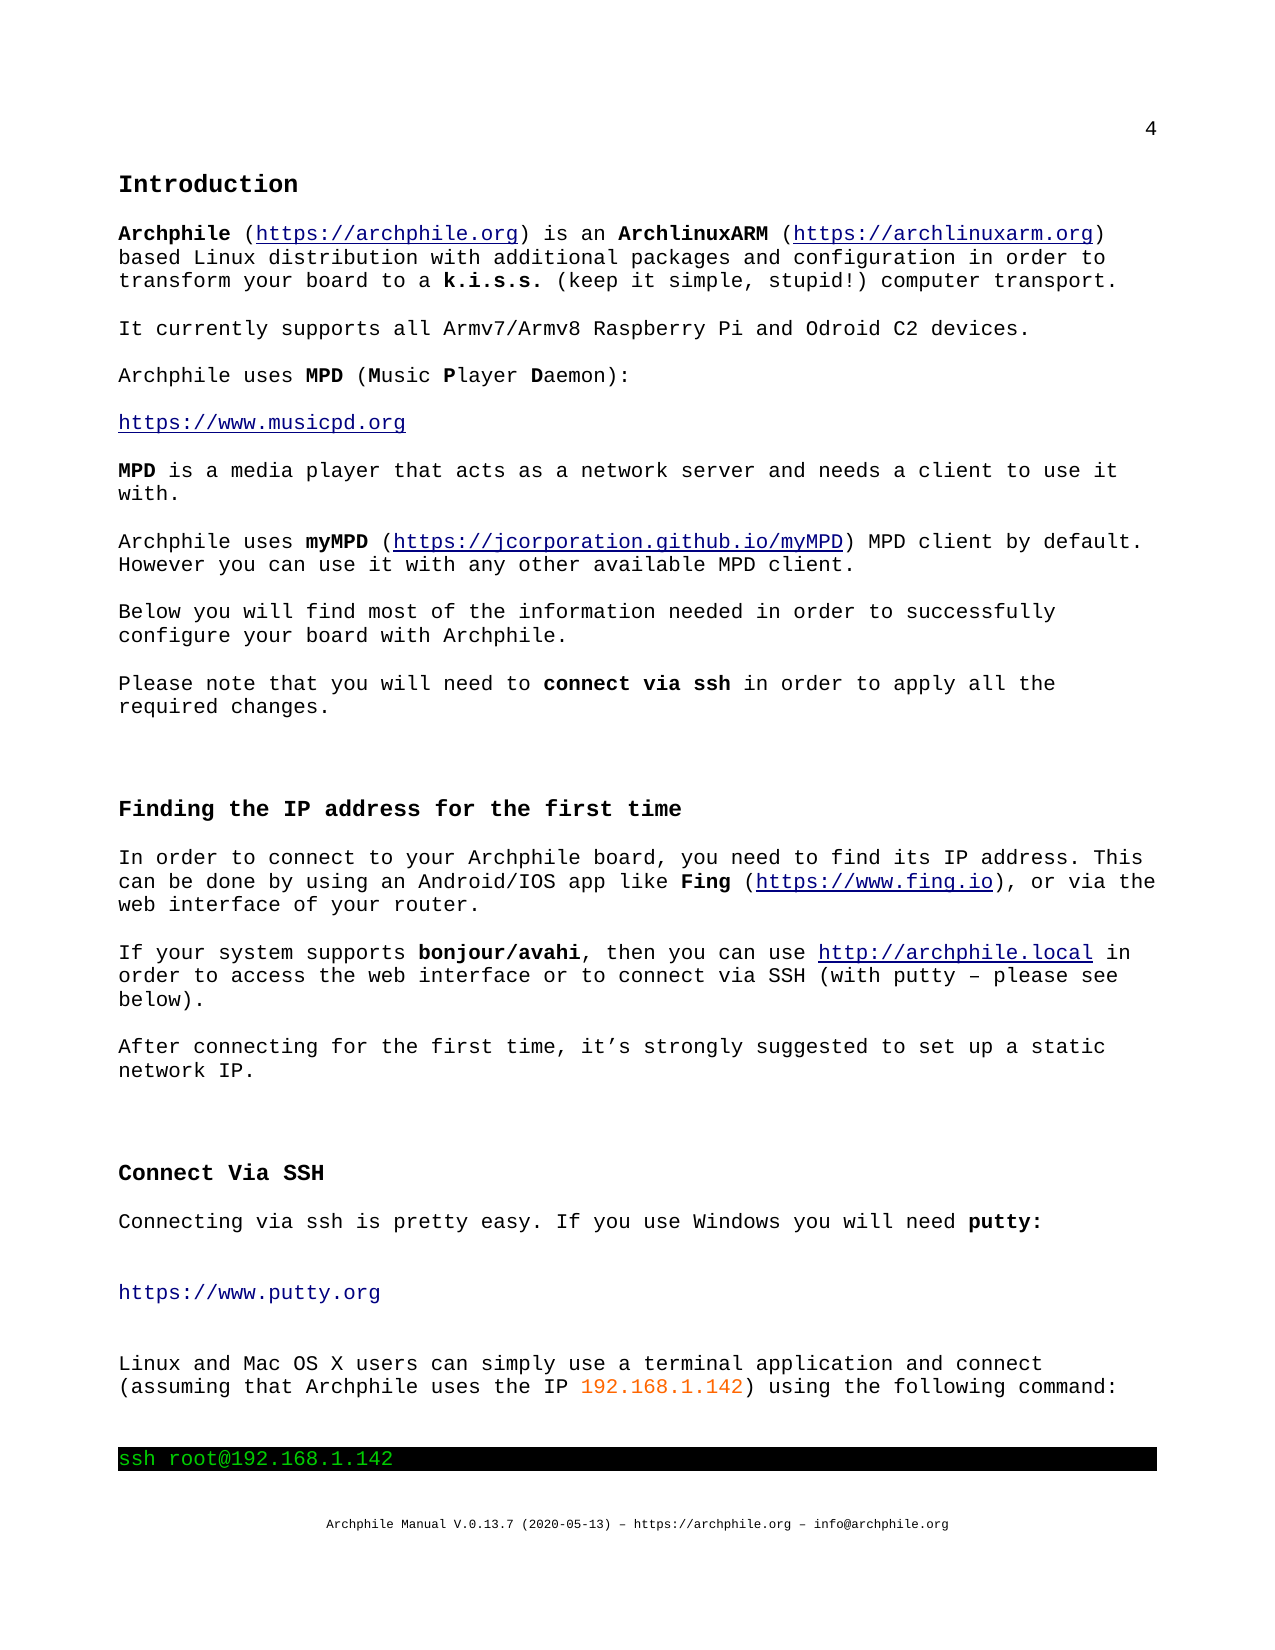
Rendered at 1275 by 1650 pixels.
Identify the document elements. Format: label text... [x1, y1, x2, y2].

text https://www.musicpd.org [118, 412, 1157, 436]
text Linux and Mac OS X users can simply use a terminal application and connect (assuming that Archphile uses the IP 192.168.1.142) using the following command: [118, 1353, 1157, 1400]
text Connecting via ssh is pretty easy. If you use Windows you will need putty: [118, 1211, 1157, 1235]
text ssh root@192.168.1.142 [118, 1447, 1157, 1471]
text https://www.putty.org [118, 1282, 1157, 1306]
text Below you will find most of the information needed in order to successfully configure your board with Archphile. [118, 602, 1157, 649]
text MPD is a media player that acts as a network server and needs a client to use it with. [118, 460, 1157, 507]
text Archphile (https://archphile.org) is an ArchlinuxARM (https://archlinuxarm.org) based Linux distribution with additional packages and configuration in order to transform your board to a k.i.s.s. (keep it simple, stupid!) computer transport. [118, 223, 1157, 294]
text If your system supports bonjour/avahi, then you can use http://archphile.local in order to access the web interface or to connect via SSH (with putty – please see below). [118, 942, 1157, 1013]
text Finding the IP address for the first time [118, 798, 1157, 823]
text It currently supports all Armv7/Armv8 Raspberry Pi and Odroid C2 devices. [118, 318, 1157, 341]
text Archphile uses myMPD (https://jcorporation.github.io/myMPD) MPD client by default. However you can use it with any other available MPD client. [118, 531, 1157, 578]
text Archphile uses MPD (Music Player Daemon): [118, 365, 1157, 389]
text Introduction [118, 171, 1157, 199]
text Connect Via SSH [118, 1161, 1157, 1187]
text Please note that you will need to connect via ssh in order to apply all the required changes. [118, 672, 1157, 720]
text In order to connect to your Archphile board, you need to find its IP address. This can be done by using an Android/IOS app like Fing (https://www.fing.io), or via the web interface of your router. [118, 847, 1157, 918]
text After connecting for the first time, it’s strongly suggested to set up a static network IP. [118, 1036, 1157, 1084]
